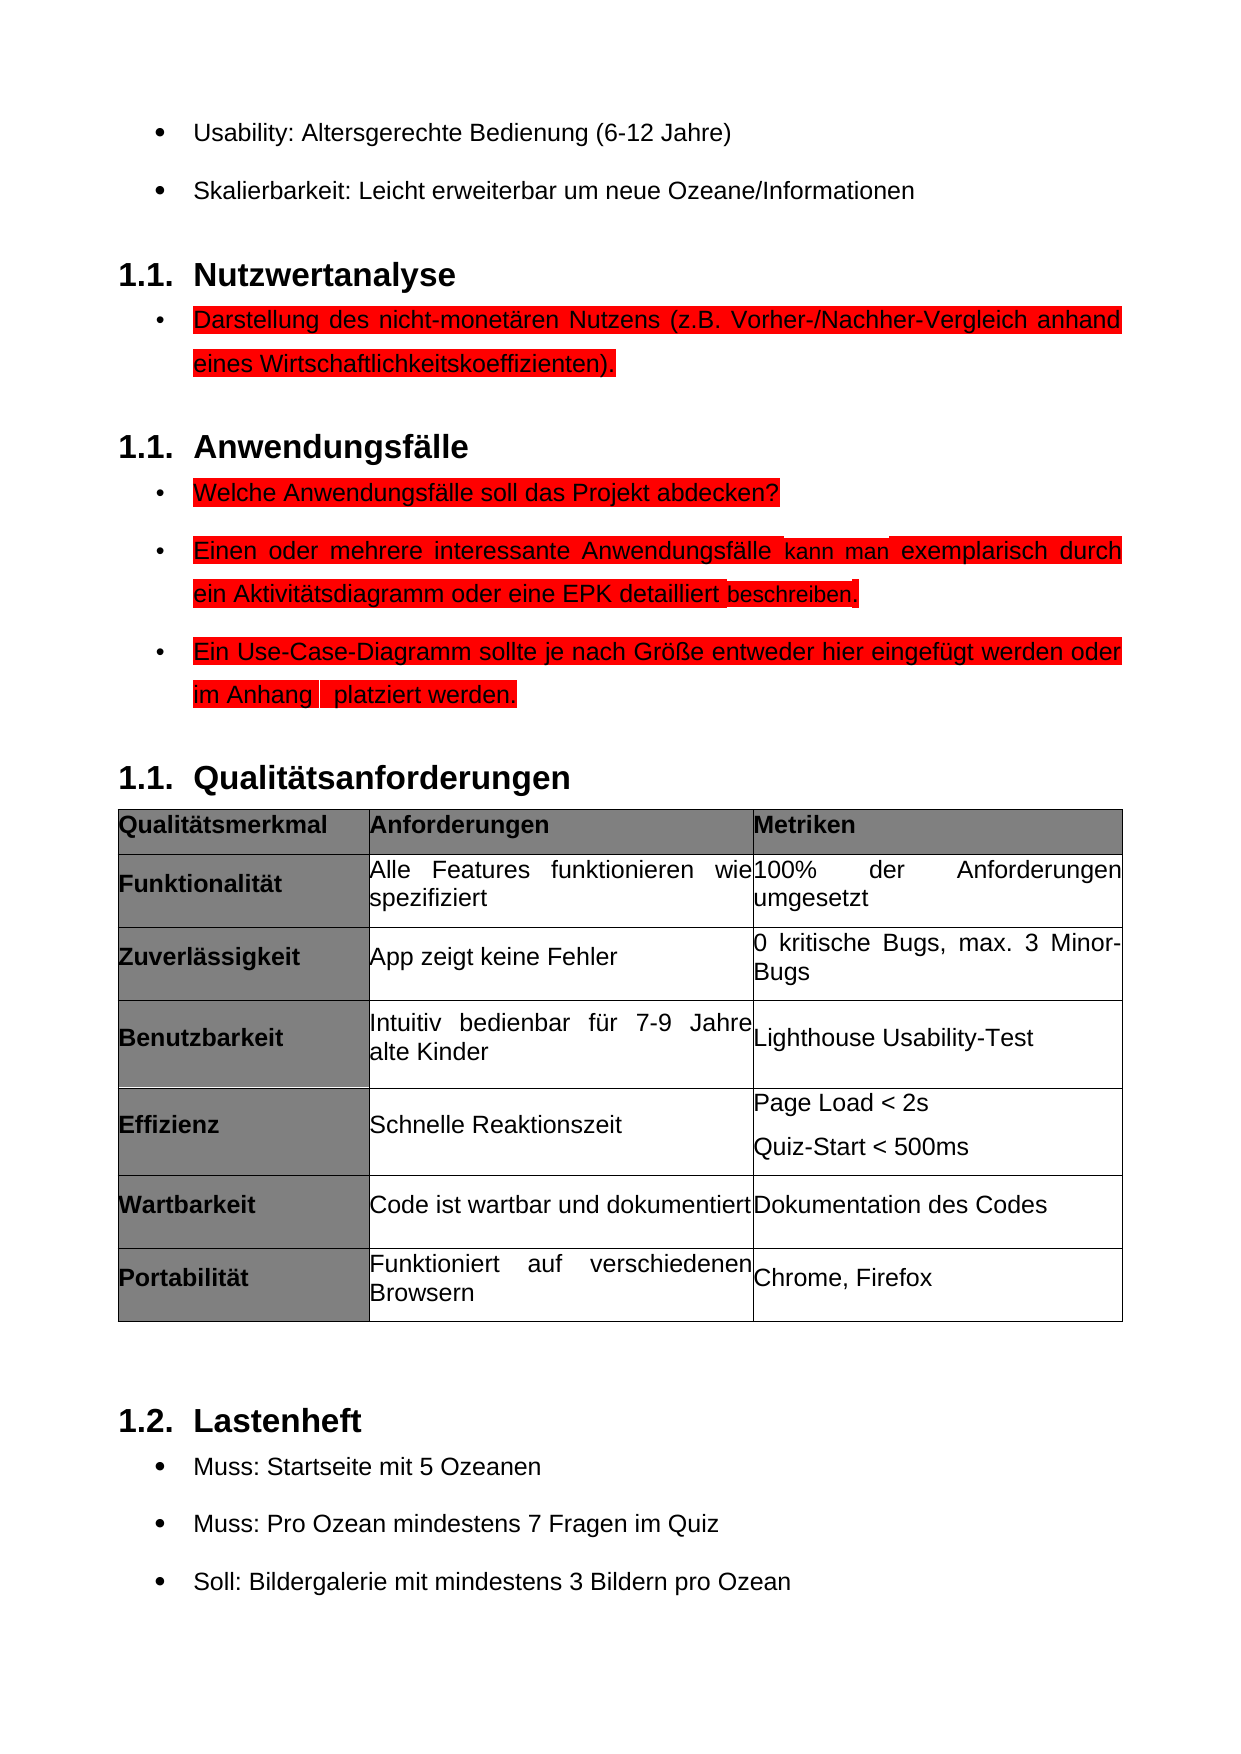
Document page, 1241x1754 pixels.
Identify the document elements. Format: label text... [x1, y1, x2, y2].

list Nutzwertanalyse [118, 254, 1122, 293]
table_header Qualitätsmerkmal [119, 810, 369, 854]
table_cell 0 kritische Bugs, max. 3 Minor-Bugs [754, 928, 1122, 1000]
table_header Metriken [754, 810, 1122, 854]
table_cell Dokumentation des Codes [754, 1176, 1122, 1248]
list Usability: Altersgerechte Bedienung (6-12 Jahre) [156, 118, 1122, 147]
list Lastenheft [118, 1401, 1122, 1439]
table_cell Code ist wartbar und dokumentiert [370, 1176, 753, 1248]
list Muss: Startseite mit 5 Ozeanen [156, 1452, 1122, 1480]
list Soll: Bildergalerie mit mindestens 3 Bildern pro Ozean [156, 1567, 1122, 1596]
table_cell Effizienz [119, 1089, 369, 1175]
table_cell Portabilität [119, 1249, 369, 1321]
list Ein Use-Case-Diagramm sollte je nach Größe entweder hier eingefügt werden oder im Anhang A.2 UML Anwendungsfall-Diagramm platziert werden. [156, 637, 1122, 708]
table_cell Wartbarkeit [119, 1176, 369, 1248]
table_cell Lighthouse Usability-Test [754, 1001, 1122, 1087]
list Einen oder mehrere interessante Anwendungsfälle kann man exemplarisch durch ein Aktivitätsdiagramm oder eine EPK detailliert beschreiben. [156, 536, 1122, 608]
list Muss: Pro Ozean mindestens 7 Fragen im Quiz [156, 1509, 1122, 1538]
table_cell Funktionalität [119, 855, 369, 927]
list Skalierbarkeit: Leicht erweiterbar um neue Ozeane/Informationen [156, 176, 1122, 205]
table_cell Benutzbarkeit [119, 1001, 369, 1087]
table_cell Alle Features funktionieren wie spezifiziert [370, 855, 753, 927]
list Anwendungsfälle [118, 427, 1122, 466]
table_cell Schnelle Reaktionszeit [370, 1089, 753, 1175]
table_cell Zuverlässigkeit [119, 928, 369, 1000]
table_cell Intuitiv bedienbar für 7-9 Jahre alte Kinder [370, 1001, 753, 1087]
table_cell Funktioniert auf verschiedenen Browsern [370, 1249, 753, 1321]
table_cell Page Load < 2s Quiz-Start < 500ms [754, 1089, 1122, 1175]
list Darstellung des nicht-monetären Nutzens (z.B. Vorher-/Nachher-Vergleich anhand eines Wirtschaftlichkeitskoeffizienten). [156, 306, 1122, 377]
table_header Anforderungen [370, 810, 753, 854]
table_cell Chrome, Firefox [754, 1249, 1122, 1321]
table_cell 100% der Anforderungen umgesetzt [754, 855, 1122, 927]
list Qualitätsanforderungen [118, 758, 1122, 797]
list Welche Anwendungsfälle soll das Projekt abdecken? [156, 478, 1122, 507]
table_cell App zeigt keine Fehler [370, 928, 753, 1000]
